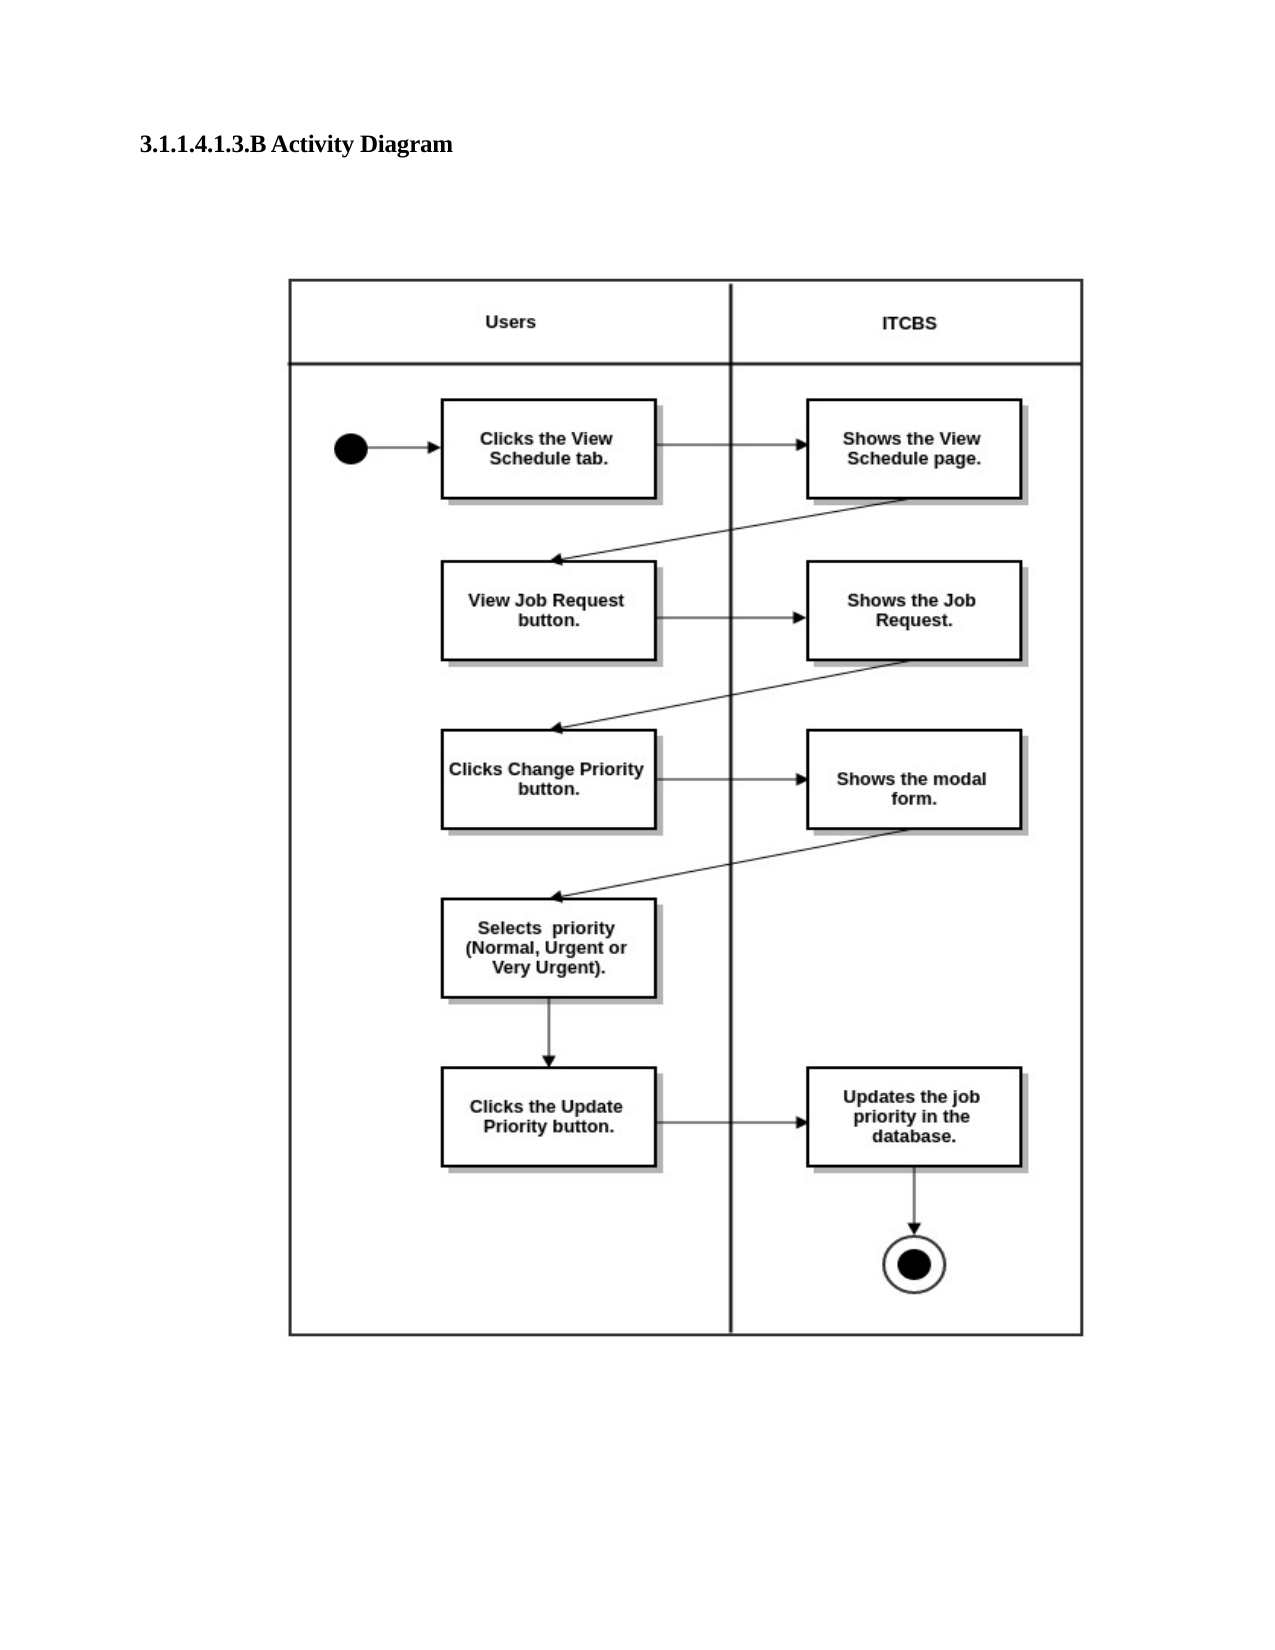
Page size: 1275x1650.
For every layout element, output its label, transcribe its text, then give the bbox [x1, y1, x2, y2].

picture [62, 182, 1117, 1366]
text 3.1.1.4.1.3.B Activity Diagram [139, 129, 1135, 157]
